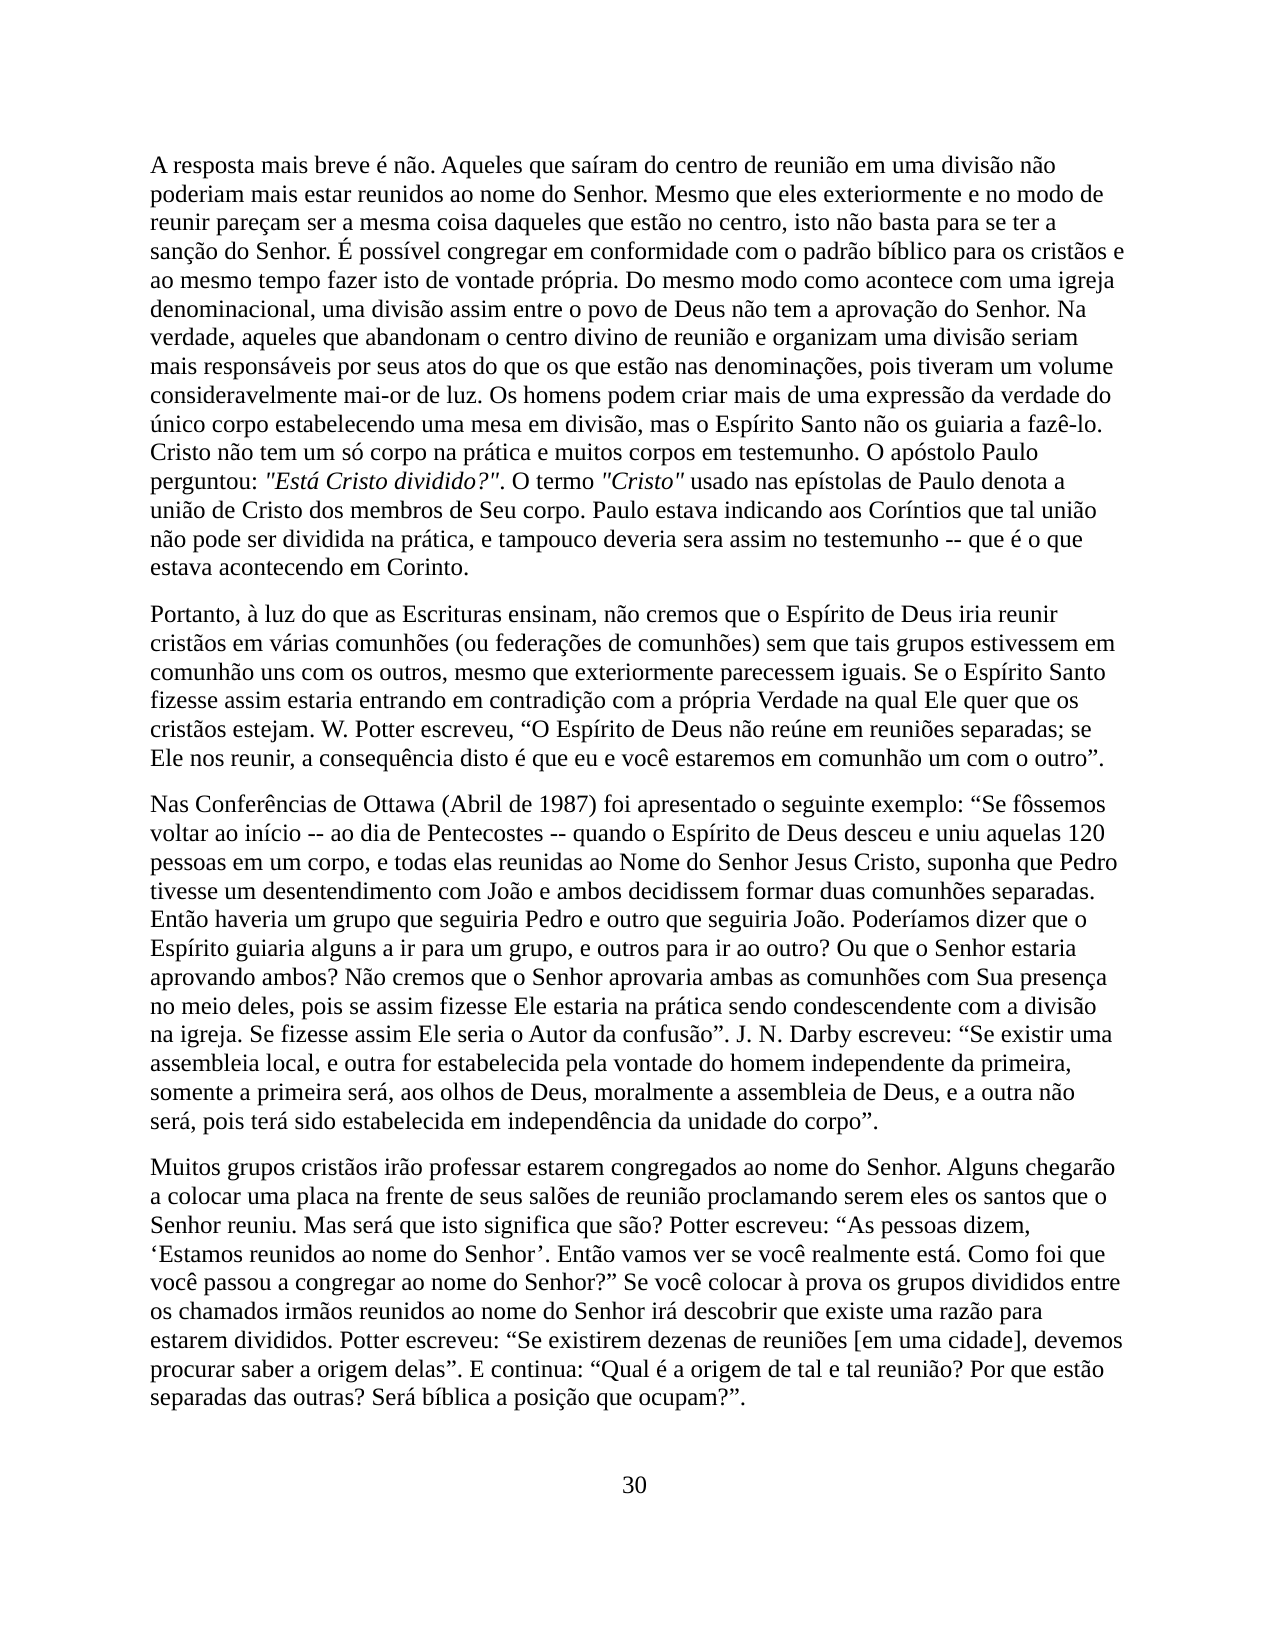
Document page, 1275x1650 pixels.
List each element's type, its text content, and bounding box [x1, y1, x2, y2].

text A resposta mais breve é não. Aqueles que saíram do centro de reunião em uma divisão não poderiam mais estar reunidos ao nome do Senhor. Mesmo que eles exteriormente e no modo de reunir pareçam ser a mesma coisa daqueles que estão no centro, isto não basta para se ter a sanção do Senhor. É possível congregar em conformidade com o padrão bíblico para os cristãos e ao mesmo tempo fazer isto de vontade própria. Do mesmo modo como acontece com uma igreja denominacional, uma divisão assim entre o povo de Deus não tem a aprovação do Senhor. Na verdade, aqueles que abandonam o centro divino de reunião e organizam uma divisão seriam mais responsáveis por seus atos do que os que estão nas denominações, pois tiveram um volume consideravelmente mai-or de luz. Os homens podem criar mais de uma expressão da verdade do único corpo estabelecendo uma mesa em divisão, mas o Espírito Santo não os guiaria a fazê-lo. Cristo não tem um só corpo na prática e muitos corpos em testemunho. O apóstolo Paulo perguntou: "Está Cristo dividido?". O termo "Cristo" usado nas epístolas de Paulo denota a união de Cristo dos membros de Seu corpo. Paulo estava indicando aos Coríntios que tal união não pode ser dividida na prática, e tampouco deveria sera assim no testemunho -- que é o que estava acontecendo em Corinto. [150, 150, 1125, 581]
text Nas Conferências de Ottawa (Abril de 1987) foi apresentado o seguinte exemplo: “Se fôssemos voltar ao início -- ao dia de Pentecostes -- quando o Espírito de Deus desceu e uniu aquelas 120 pessoas em um corpo, e todas elas reunidas ao Nome do Senhor Jesus Cristo, suponha que Pedro tivesse um desentendimento com João e ambos decidissem formar duas comunhões separadas. Então haveria um grupo que seguiria Pedro e outro que seguiria João. Poderíamos dizer que o Espírito guiaria alguns a ir para um grupo, e outros para ir ao outro? Ou que o Senhor estaria aprovando ambos? Não cremos que o Senhor aprovaria ambas as comunhões com Sua presença no meio deles, pois se assim fizesse Ele estaria na prática sendo condescendente com a divisão na igreja. Se fizesse assim Ele seria o Autor da confusão”. J. N. Darby escreveu: “Se existir uma assembleia local, e outra for estabelecida pela vontade do homem independente da primeira, somente a primeira será, aos olhos de Deus, moralmente a assembleia de Deus, e a outra não será, pois terá sido estabelecida em independência da unidade do corpo”. [150, 789, 1125, 1134]
text Muitos grupos cristãos irão professar estarem congregados ao nome do Senhor. Alguns chegarão a colocar uma placa na frente de seus salões de reunião proclamando serem eles os santos que o Senhor reuniu. Mas será que isto significa que são? Potter escreveu: “As pessoas dizem, ‘Estamos reunidos ao nome do Senhor’. Então vamos ver se você realmente está. Como foi que você passou a congregar ao nome do Senhor?” Se você colocar à prova os grupos divididos entre os chamados irmãos reunidos ao nome do Senhor irá descobrir que existe uma razão para estarem divididos. Potter escreveu: “Se existirem dezenas de reuniões [em uma cidade], devemos procurar saber a origem delas”. E continua: “Qual é a origem de tal e tal reunião? Por que estão separadas das outras? Será bíblica a posição que ocupam?”. [150, 1152, 1125, 1411]
text Portanto, à luz do que as Escrituras ensinam, não cremos que o Espírito de Deus iria reunir cristãos em várias comunhões (ou federações de comunhões) sem que tais grupos estivessem em comunhão uns com os outros, mesmo que exteriormente parecessem iguais. Se o Espírito Santo fizesse assim estaria entrando em contradição com a própria Verdade na qual Ele quer que os cristãos estejam. W. Potter escreveu, “O Espírito de Deus não reúne em reuniões separadas; se Ele nos reunir, a consequência disto é que eu e você estaremos em comunhão um com o outro”. [150, 599, 1125, 772]
